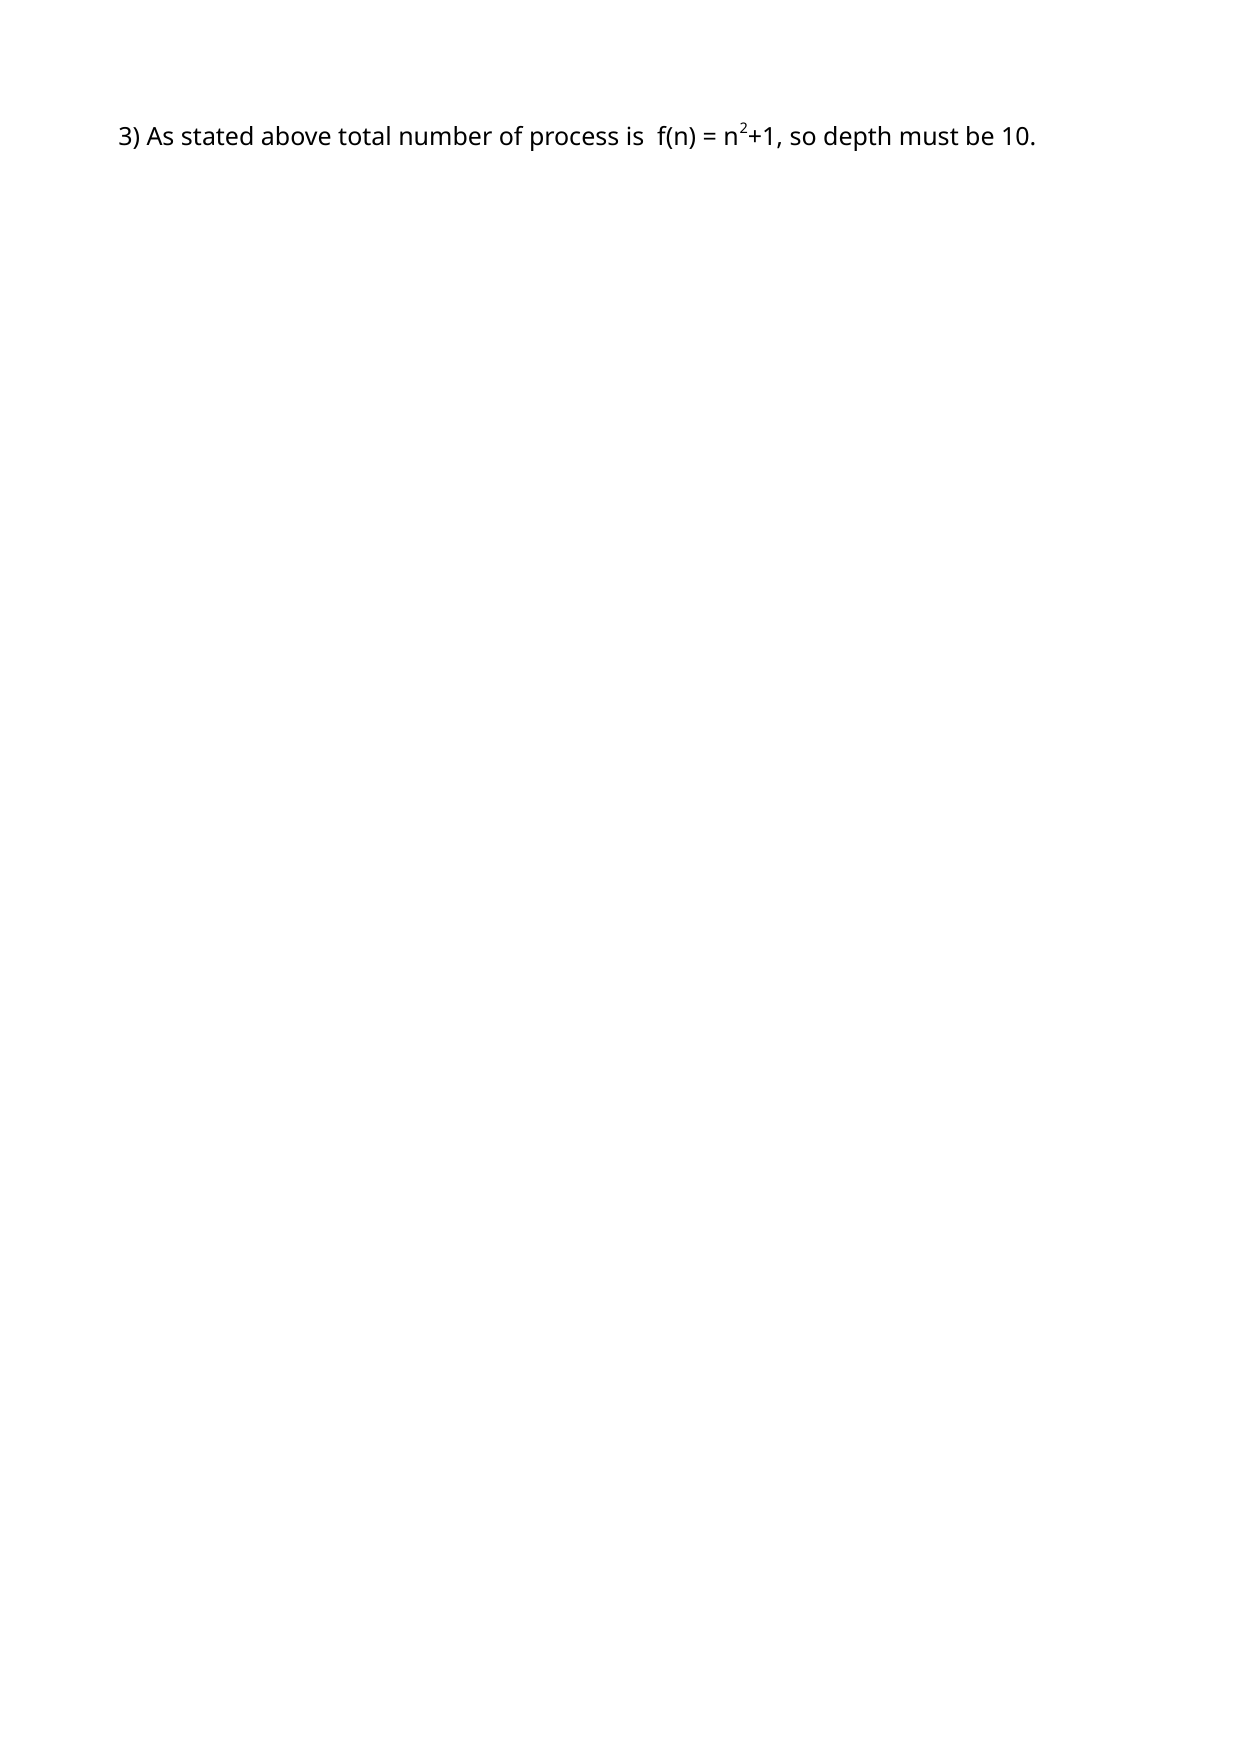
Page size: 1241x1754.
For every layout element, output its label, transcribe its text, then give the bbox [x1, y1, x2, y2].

text 3) As stated above total number of process is f(n) = n2+1, so depth must be 10. [118, 118, 1122, 152]
